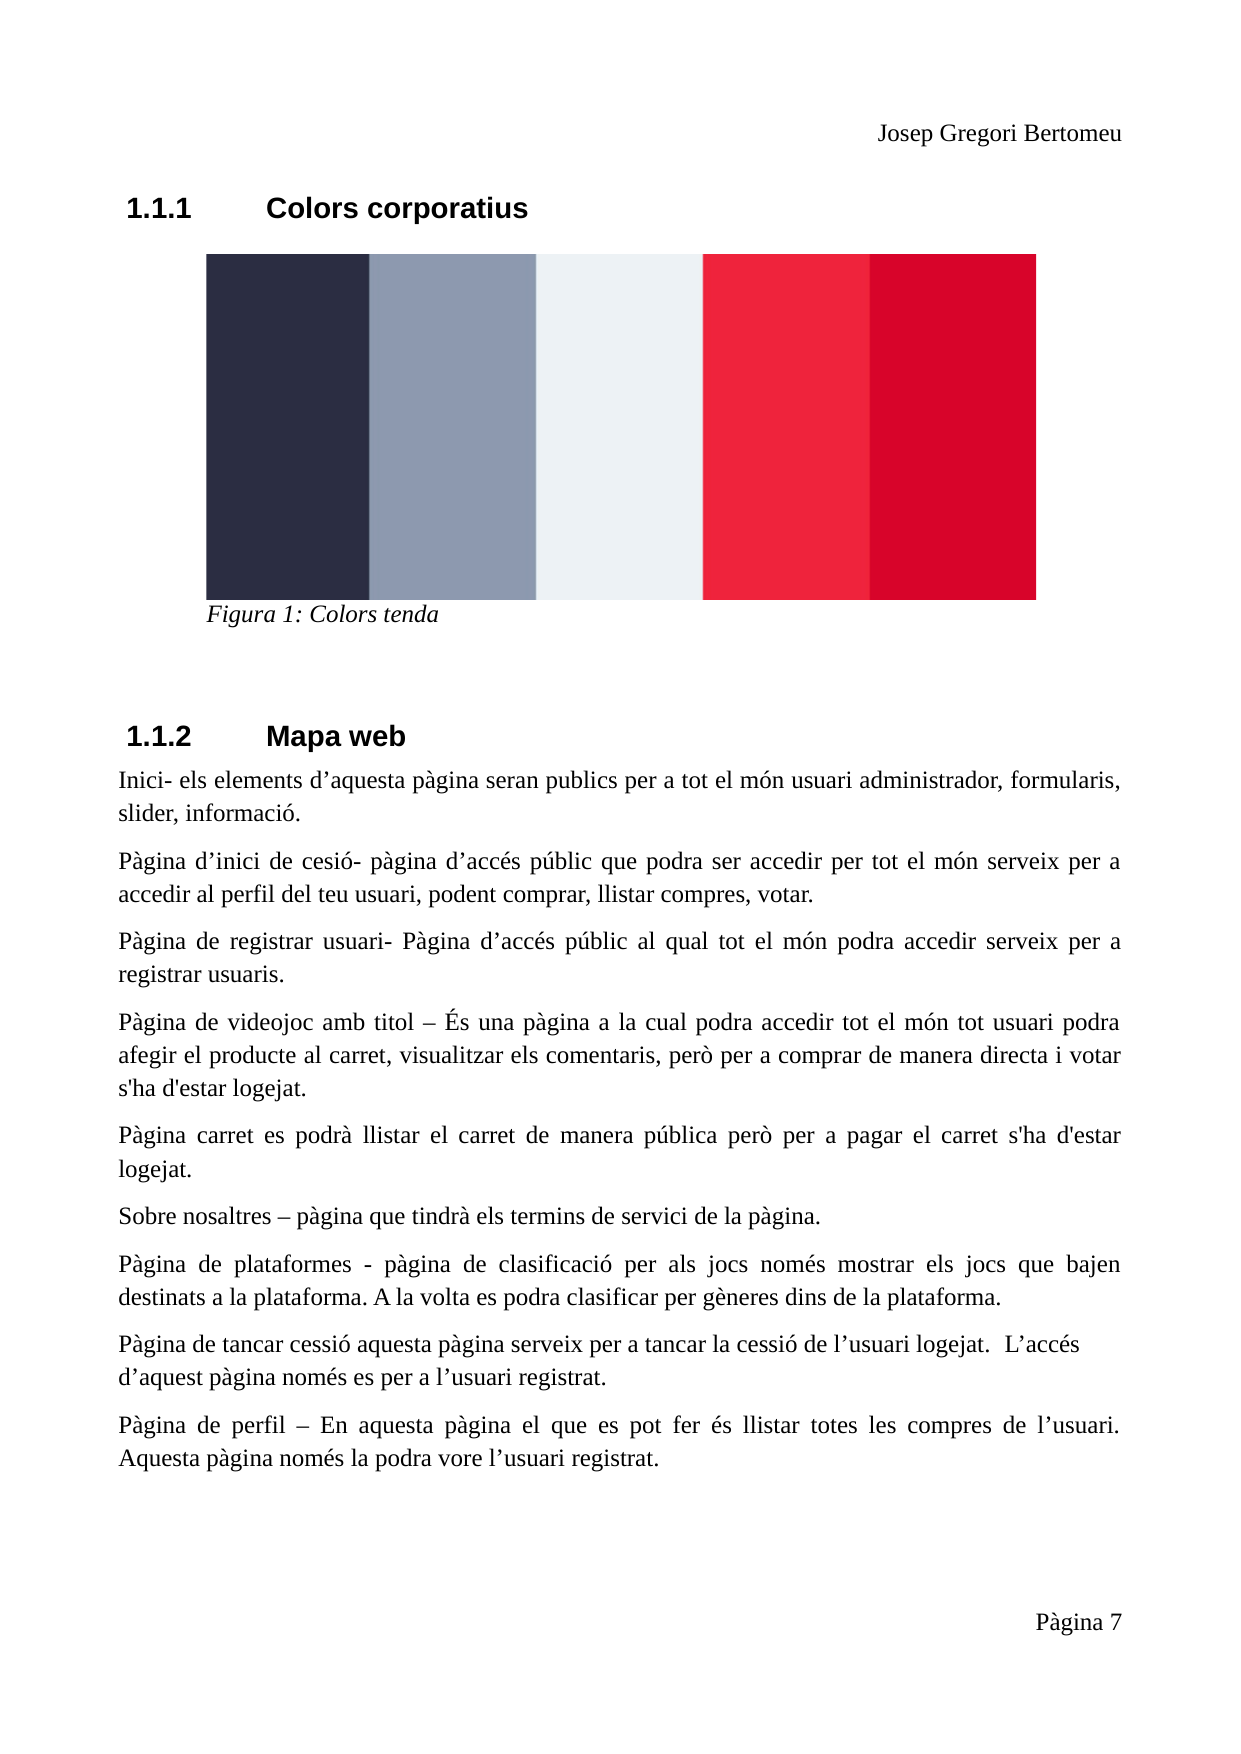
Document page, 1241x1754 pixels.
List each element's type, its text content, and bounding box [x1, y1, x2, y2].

text Pàgina de plataformes - pàgina de clasificació per als jocs només mostrar els jocs que bajen destinats a la plataforma. A la volta es podra clasificar per gèneres dins de la plataforma. [118, 1249, 1122, 1311]
picture [206, 254, 1037, 600]
subtitle Colors corporatius [118, 191, 1122, 225]
text Pàgina de perfil – En aquesta pàgina el que es pot fer és llistar totes les compres de l’usuari. Aquesta pàgina només la podra vore l’usuari registrat. [118, 1410, 1122, 1472]
subtitle Mapa web [118, 719, 1122, 753]
text Figura 1: Colors tenda [206, 600, 1036, 628]
text Pàgina carret es podrà llistar el carret de manera pública però per a pagar el carret s'ha d'estar logejat. [118, 1121, 1122, 1182]
text Pàgina de registrar usuari- Pàgina d’accés públic al qual tot el món podra accedir serveix per a registrar usuaris. [118, 926, 1122, 988]
text Pàgina de videojoc amb titol – És una pàgina a la cual podra accedir tot el món tot usuari podra afegir el producte al carret, visualitzar els comentaris, però per a comprar de manera directa i votar s'ha d'estar logejat. [118, 1007, 1122, 1102]
text Pàgina d’inici de cesió- pàgina d’accés públic que podra ser accedir per tot el món serveix per a accedir al perfil del teu usuari, podent comprar, llistar compres, votar. [118, 846, 1122, 907]
text Sobre nosaltres – pàgina que tindrà els termins de servici de la pàgina. [118, 1201, 1122, 1230]
text Inici- els elements d’aquesta pàgina seran publics per a tot el món usuari administrador, formularis, slider, informació. [118, 765, 1122, 827]
text Pàgina de tancar cessió aquesta pàgina serveix per a tancar la cessió de l’usuari logejat. L’accés d’aquest pàgina només es per a l’usuari registrat. [118, 1329, 1122, 1391]
